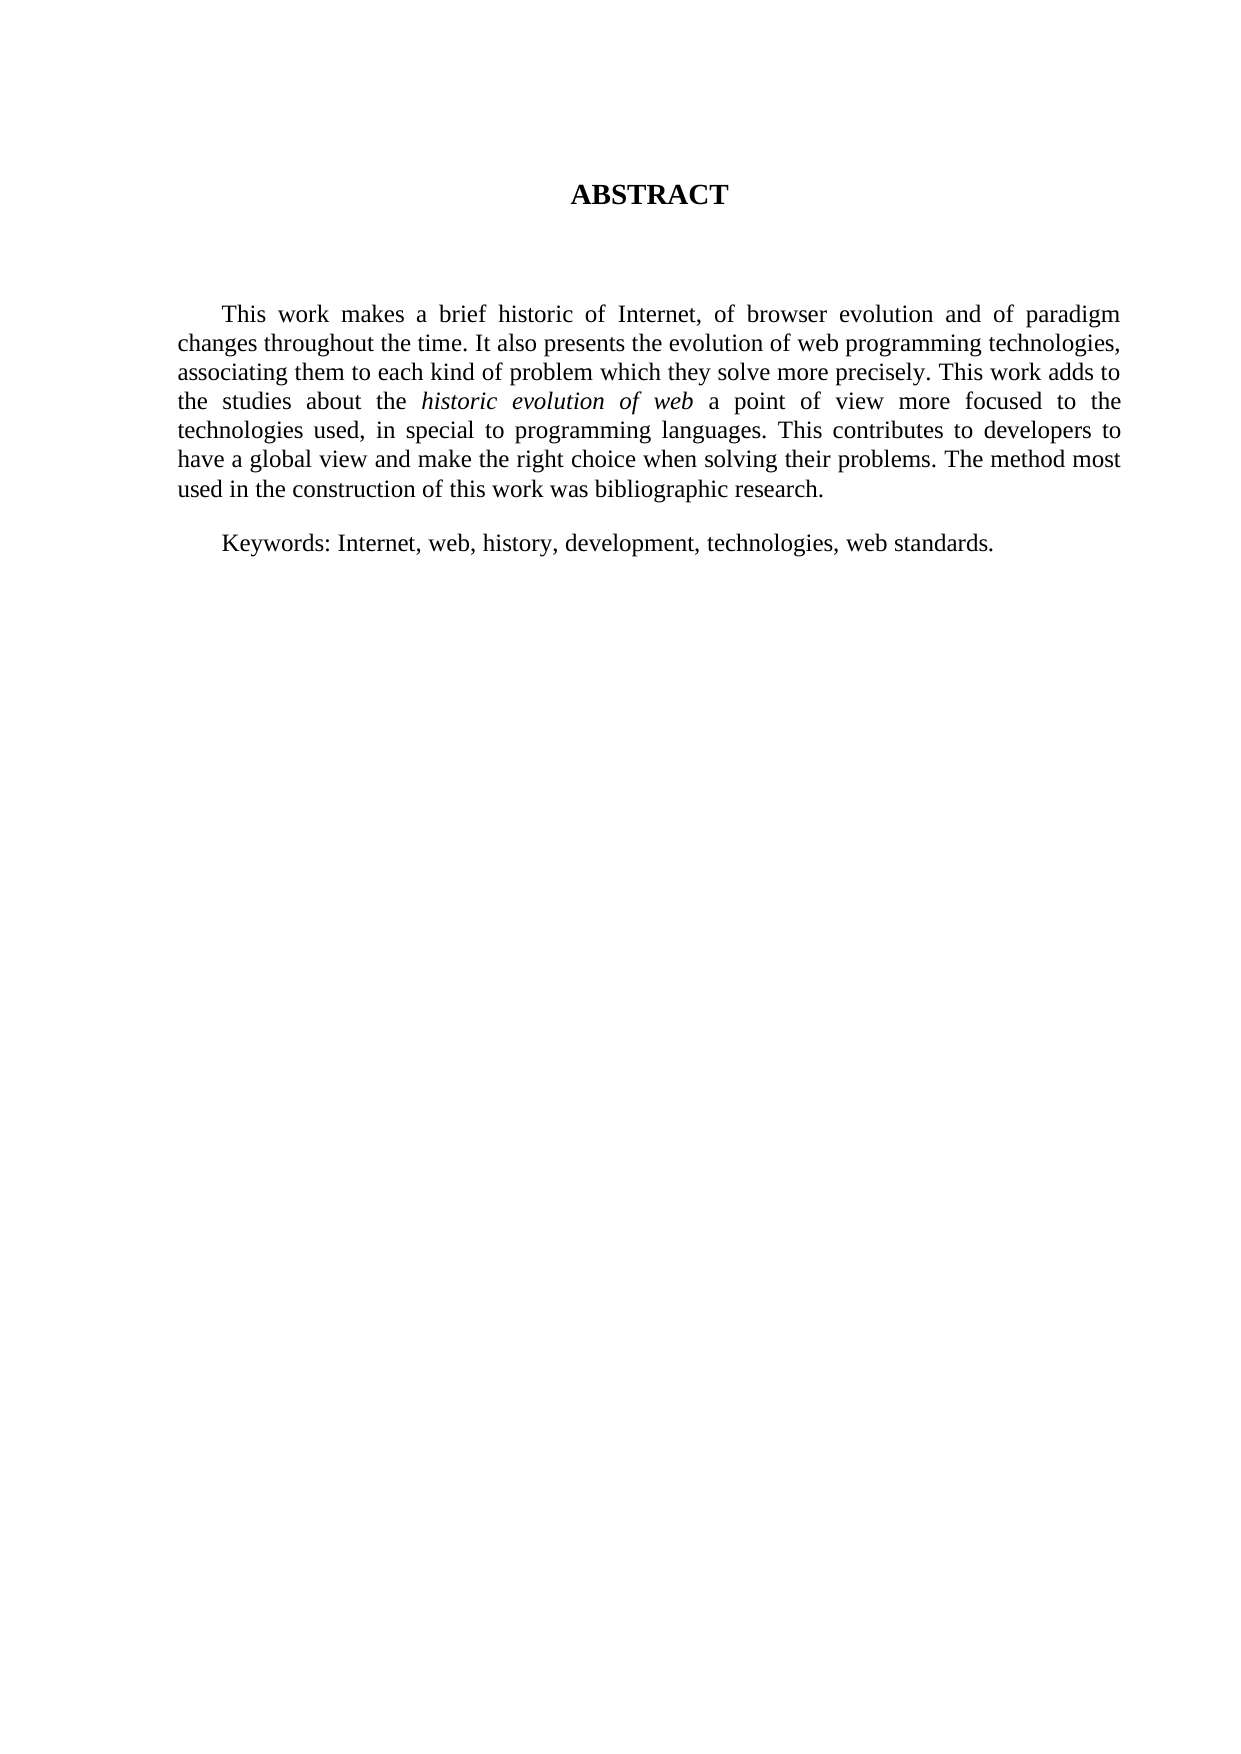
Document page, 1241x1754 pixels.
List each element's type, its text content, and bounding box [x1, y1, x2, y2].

text Abstract [177, 177, 1122, 211]
text This work makes a brief historic of Internet, of browser evolution and of paradigm changes throughout the time. It also presents the evolution of web programming technologies, associating them to each kind of problem which they solve more precisely. This work adds to the studies about the historic evolution of web a point of view more focused to the technologies used, in special to programming languages. This contributes to developers to have a global view and make the right choice when solving their problems. The method most used in the construction of this work was bibliographic research. [177, 299, 1122, 502]
text Keywords: Internet, web, history, development, technologies, web standards. [177, 527, 1122, 557]
